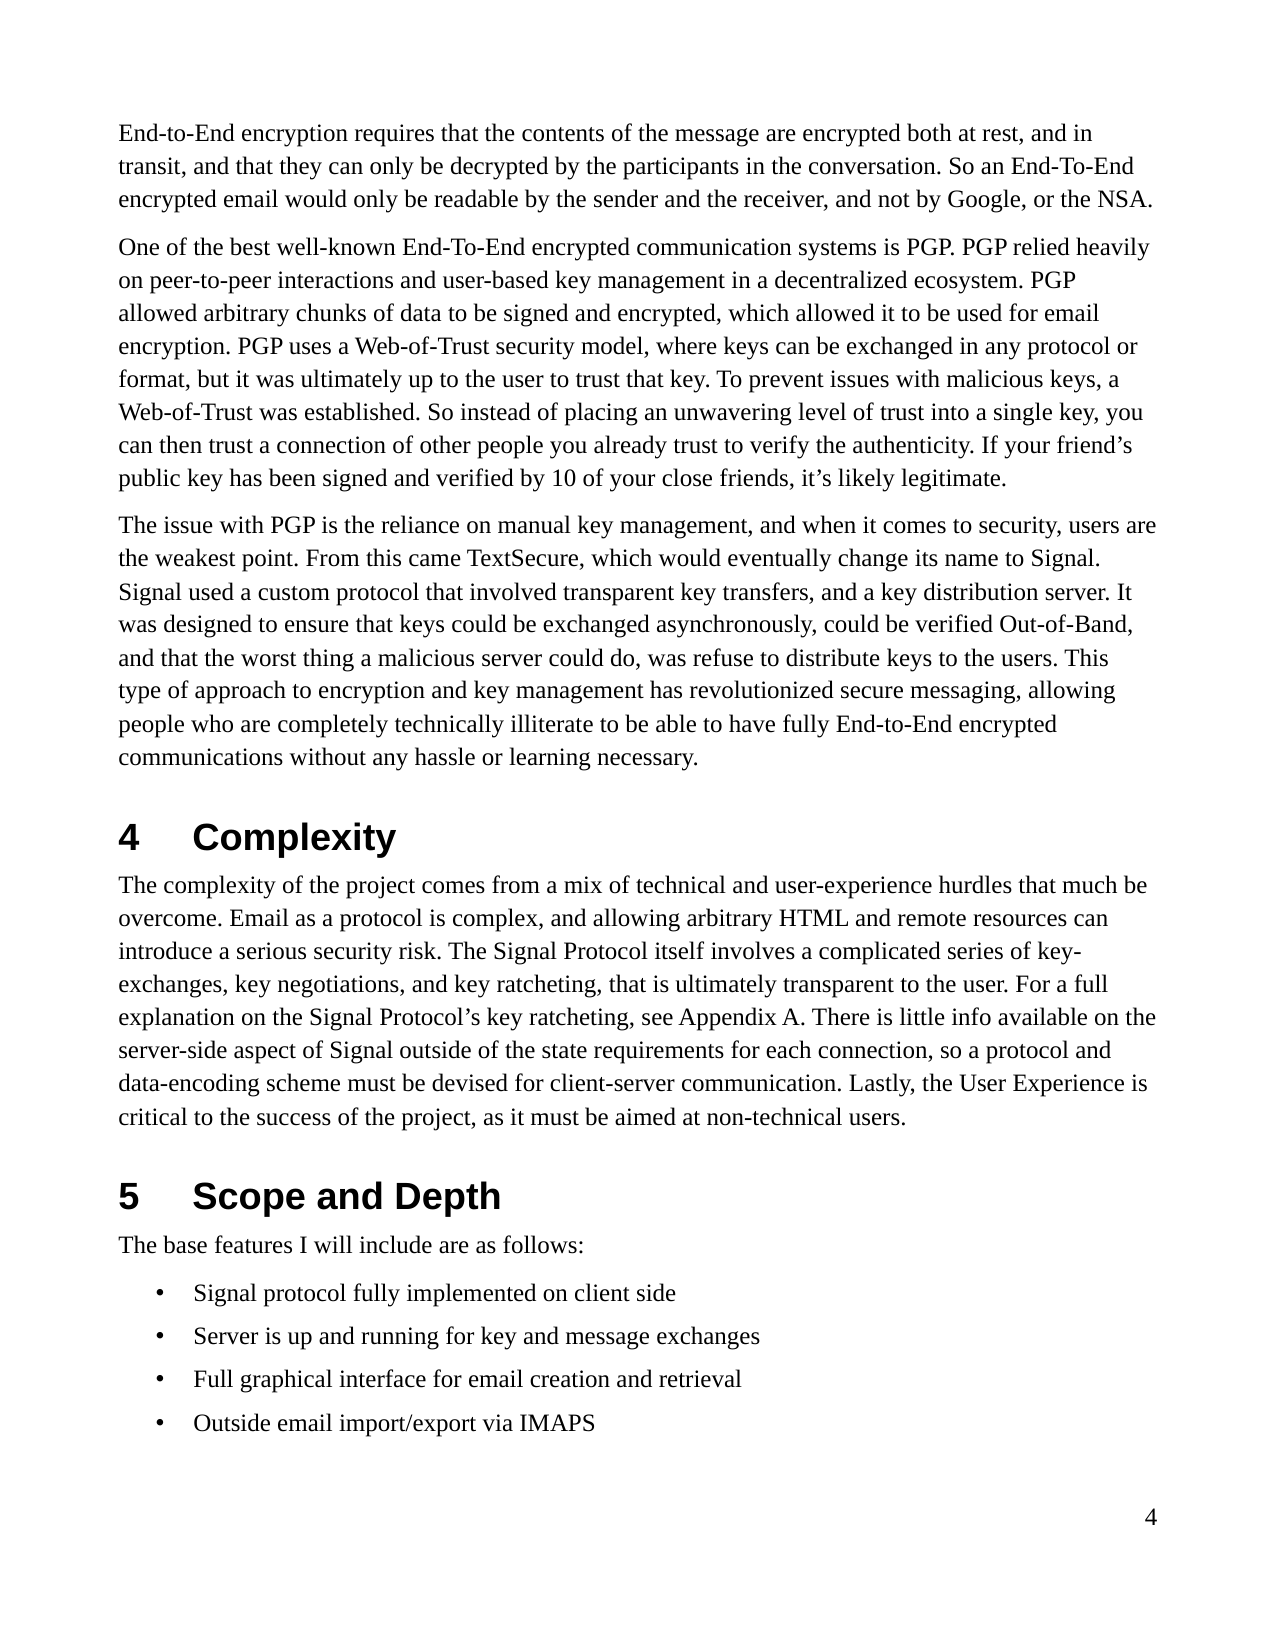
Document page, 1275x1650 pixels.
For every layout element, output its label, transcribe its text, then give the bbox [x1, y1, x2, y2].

text The base features I will include are as follows: [118, 1230, 1157, 1259]
subtitle Scope and Depth [118, 1174, 1157, 1218]
list Outside email import/export via IMAPS [156, 1408, 1157, 1437]
text One of the best well-known End-To-End encrypted communication systems is PGP. PGP relied heavily on peer-to-peer interactions and user-based key management in a decentralized ecosystem. PGP allowed arbitrary chunks of data to be signed and encrypted, which allowed it to be used for email encryption. PGP uses a Web-of-Trust security model, where keys can be exchanged in any protocol or format, but it was ultimately up to the user to trust that key. To prevent issues with malicious keys, a Web-of-Trust was established. So instead of placing an unwavering level of trust into a single key, you can then trust a connection of other people you already trust to verify the authenticity. If your friend’s public key has been signed and verified by 10 of your close friends, it’s likely legitimate. [118, 232, 1157, 492]
text The complexity of the project comes from a mix of technical and user-experience hurdles that much be overcome. Email as a protocol is complex, and allowing arbitrary HTML and remote resources can introduce a serious security risk. The Signal Protocol itself involves a complicated series of key-exchanges, key negotiations, and key ratcheting, that is ultimately transparent to the user. For a full explanation on the Signal Protocol’s key ratcheting, see Appendix A. There is little info available on the server-side aspect of Signal outside of the state requirements for each connection, so a protocol and data-encoding scheme must be devised for client-server communication. Lastly, the User Experience is critical to the success of the project, as it must be aimed at non-technical users. [118, 870, 1157, 1130]
list Server is up and running for key and message exchanges [156, 1321, 1157, 1350]
subtitle Complexity [118, 814, 1157, 858]
list Signal protocol fully implemented on client side [156, 1278, 1157, 1307]
text The issue with PGP is the reliance on manual key management, and when it comes to security, users are the weakest point. From this came TextSecure, which would eventually change its name to Signal. Signal used a custom protocol that involved transparent key transfers, and a key distribution server. It was designed to ensure that keys could be exchanged asynchronously, could be verified Out-of-Band, and that the worst thing a malicious server could do, was refuse to distribute keys to the users. This type of approach to encryption and key management has revolutionized secure messaging, allowing people who are completely technically illiterate to be able to have fully End-to-End encrypted communications without any hassle or learning necessary. [118, 511, 1157, 770]
list Full graphical interface for email creation and retrieval [156, 1364, 1157, 1393]
text End-to-End encryption requires that the contents of the message are encrypted both at rest, and in transit, and that they can only be decrypted by the participants in the conversation. So an End-To-End encrypted email would only be readable by the sender and the receiver, and not by Google, or the NSA. [118, 118, 1157, 213]
